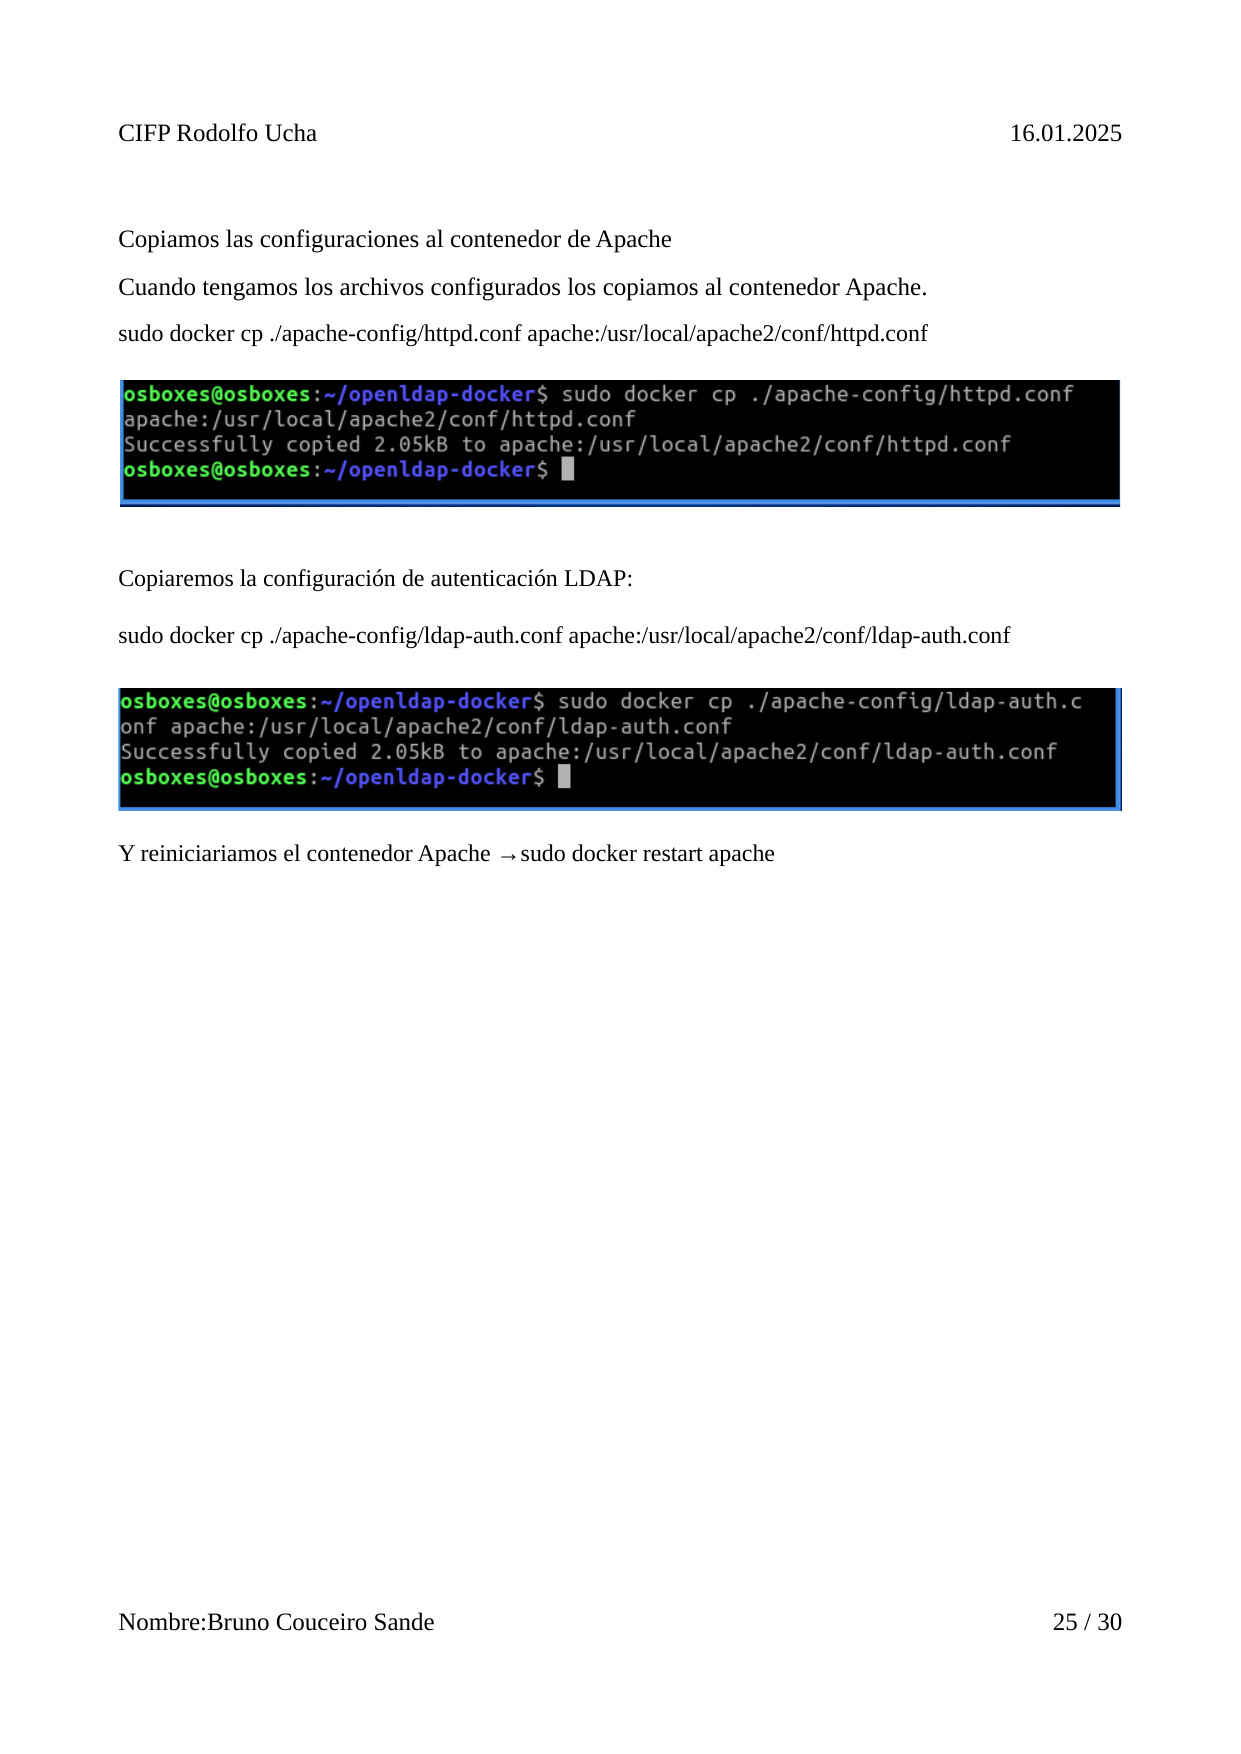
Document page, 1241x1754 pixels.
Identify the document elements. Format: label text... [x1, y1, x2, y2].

picture [118, 688, 1122, 811]
text Copiamos las configuraciones al contenedor de Apache [118, 224, 1122, 253]
text Cuando tengamos los archivos configurados los copiamos al contenedor Apache. [118, 272, 1122, 300]
text sudo docker cp ./apache-config/ldap-auth.conf apache:/usr/local/apache2/conf/ldap-auth.conf [118, 621, 1122, 648]
text Copiaremos la configuración de autenticación LDAP: [118, 564, 1122, 592]
text sudo docker cp ./apache-config/httpd.conf apache:/usr/local/apache2/conf/httpd.conf [118, 319, 1122, 347]
picture [120, 380, 1121, 507]
text Y reiniciariamos el contenedor Apache →sudo docker restart apache [118, 839, 1122, 867]
